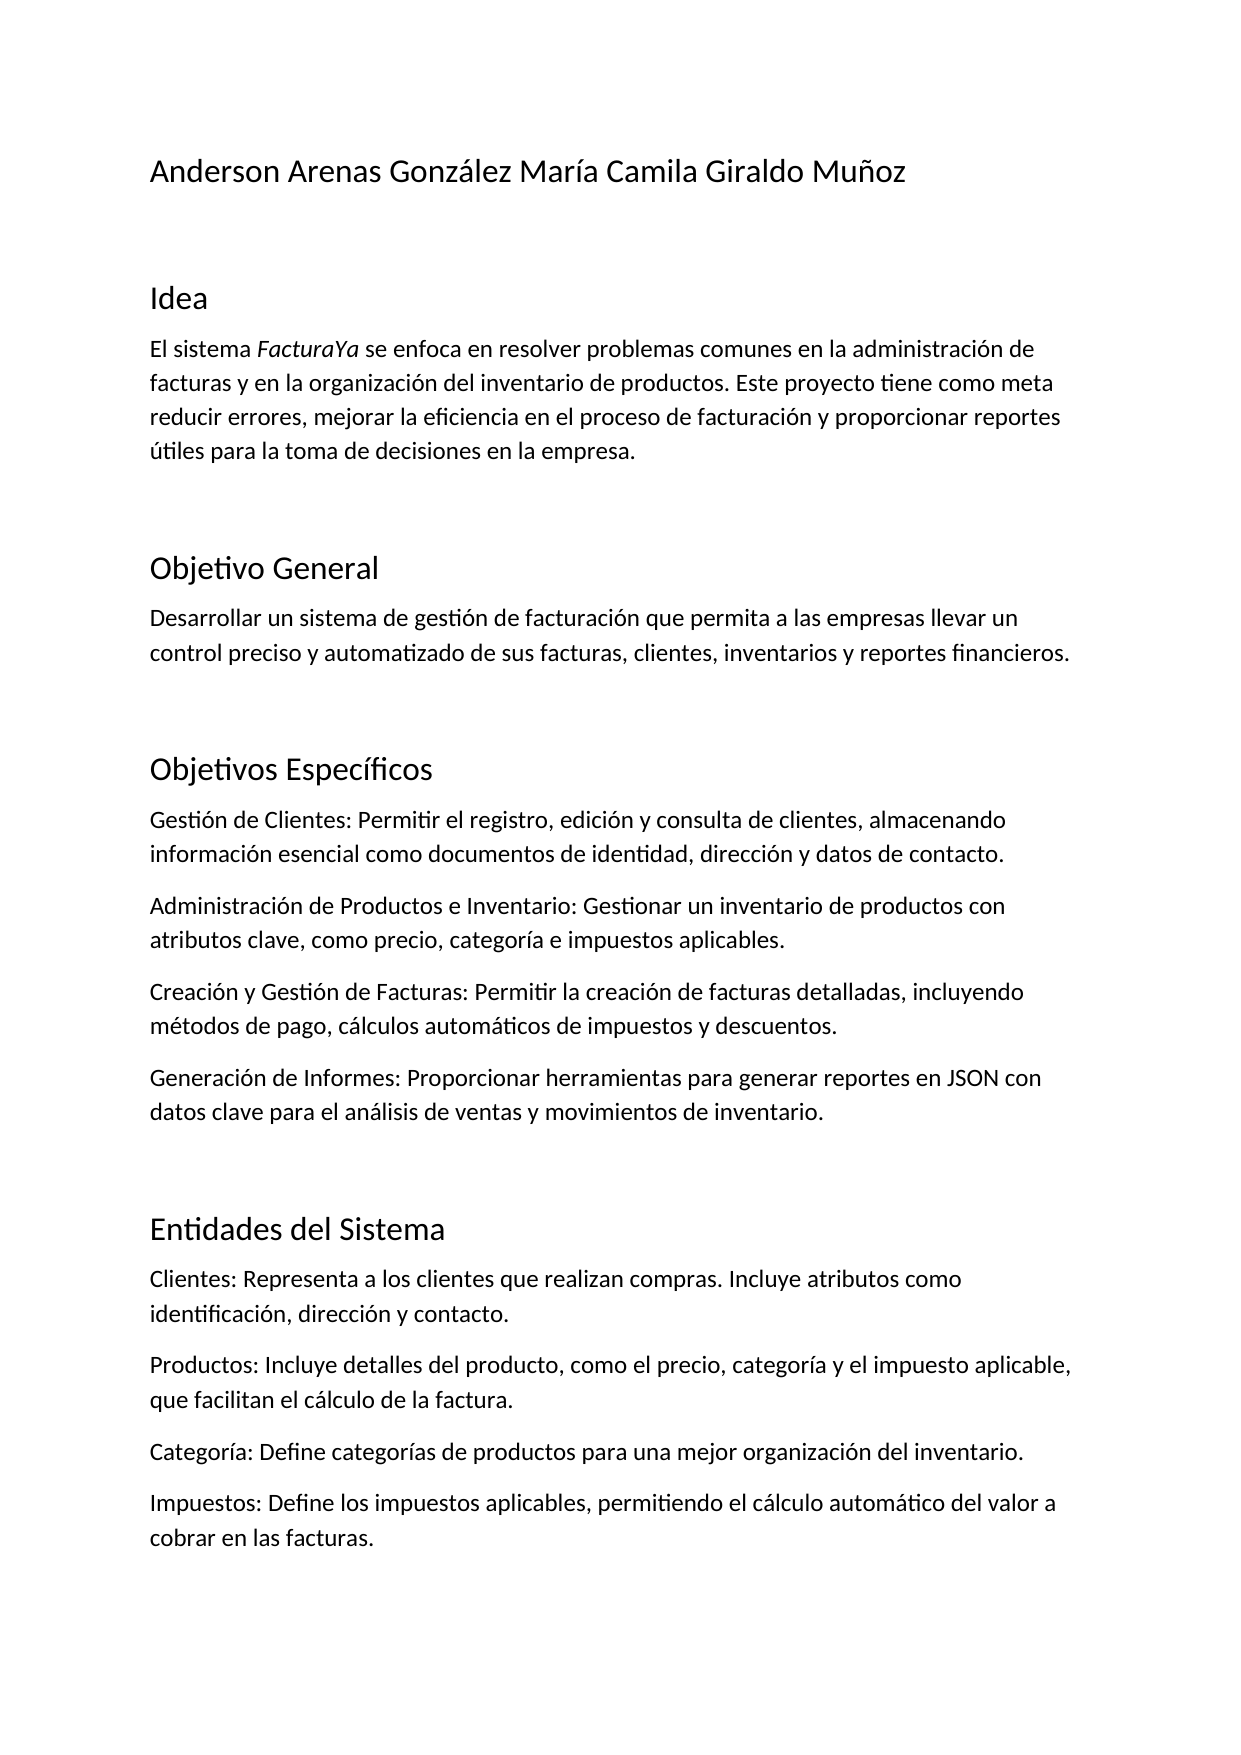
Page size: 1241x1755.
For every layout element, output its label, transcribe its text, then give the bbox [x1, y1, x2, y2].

text Administración de Productos e Inventario: Gestionar un inventario de productos con atributos clave, como precio, categoría e impuestos aplicables. [149, 890, 1087, 955]
subtitle Idea [149, 277, 1087, 318]
text Creación y Gestión de Facturas: Permitir la creación de facturas detalladas, incluyendo métodos de pago, cálculos automáticos de impuestos y descuentos. [149, 976, 1087, 1041]
text Clientes: Representa a los clientes que realizan compras. Incluye atributos como identificación, dirección y contacto. [149, 1263, 1087, 1328]
subtitle Entidades del Sistema [149, 1208, 1087, 1248]
text Productos: Incluye detalles del producto, como el precio, categoría y el impuesto aplicable, que facilitan el cálculo de la factura. [149, 1349, 1087, 1414]
text Gestión de Clientes: Permitir el registro, edición y consulta de clientes, almacenando información esencial como documentos de identidad, dirección y datos de contacto. [149, 804, 1087, 869]
text Anderson Arenas González María Camila Giraldo Muñoz [149, 150, 1087, 191]
subtitle Objetivos Específicos [149, 748, 1087, 789]
text Impuestos: Define los impuestos aplicables, permitiendo el cálculo automático del valor a cobrar en las facturas. [149, 1487, 1087, 1552]
text Categoría: Define categorías de productos para una mejor organización del inventario. [149, 1436, 1087, 1466]
text El sistema FacturaYa se enfoca en resolver problemas comunes en la administración de facturas y en la organización del inventario de productos. Este proyecto tiene como meta reducir errores, mejorar la eficiencia en el proceso de facturación y proporcionar reportes útiles para la toma de decisiones en la empresa. [149, 333, 1087, 466]
text Desarrollar un sistema de gestión de facturación que permita a las empresas llevar un control preciso y automatizado de sus facturas, clientes, inventarios y reportes financieros. [149, 602, 1087, 667]
text Generación de Informes: Proporcionar herramientas para generar reportes en JSON con datos clave para el análisis de ventas y movimientos de inventario. [149, 1062, 1087, 1127]
subtitle Objetivo General [149, 547, 1087, 587]
